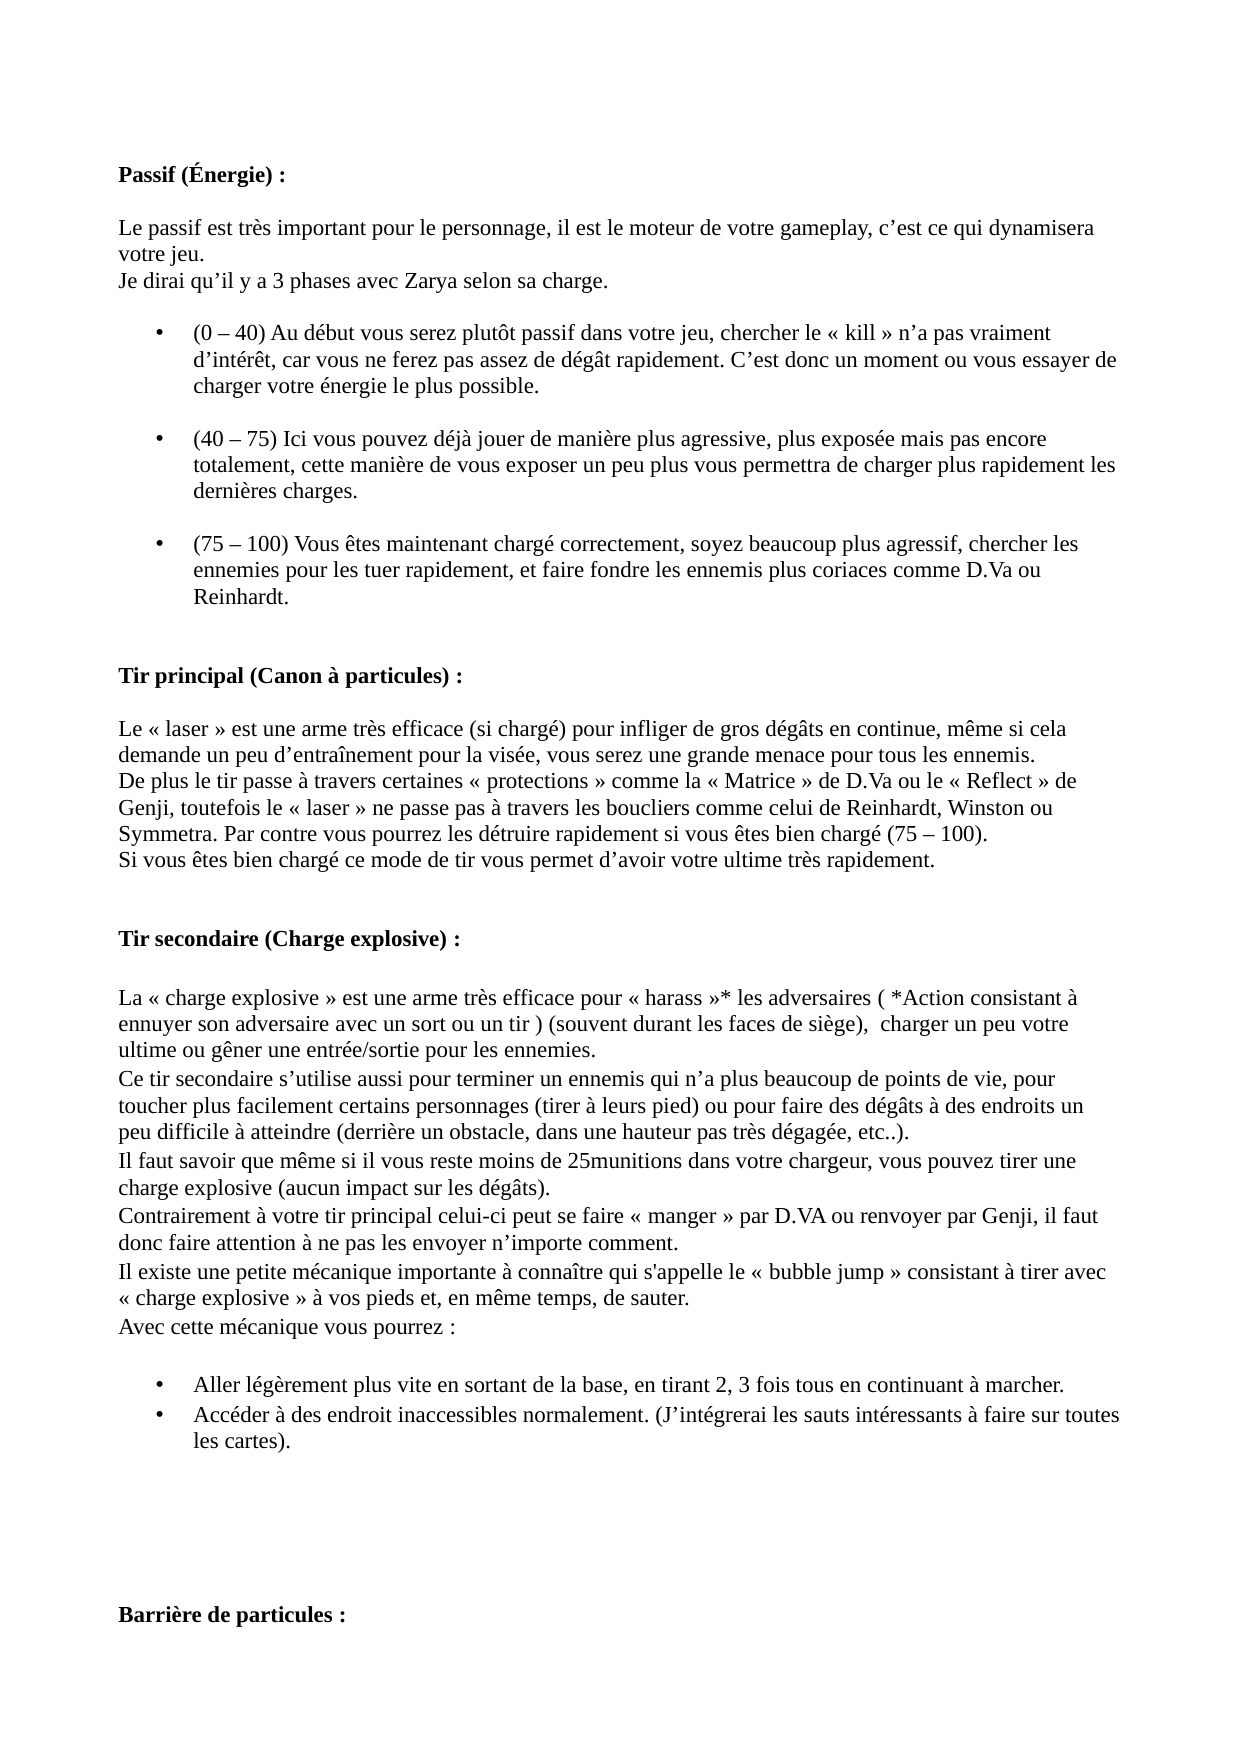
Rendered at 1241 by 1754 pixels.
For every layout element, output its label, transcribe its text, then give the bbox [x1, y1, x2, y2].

text Tir secondaire (Charge explosive) : [118, 926, 1122, 952]
text Avec cette mécanique vous pourrez : [118, 1313, 1122, 1340]
text Il faut savoir que même si il vous reste moins de 25munitions dans votre chargeur, vous pouvez tirer une charge explosive (aucun impact sur les dégâts). [118, 1147, 1122, 1200]
text De plus le tir passe à travers certaines « protections » comme la « Matrice » de D.Va ou le « Reflect » de Genji, toutefois le « laser » ne passe pas à travers les boucliers comme celui de Reinhardt, Winston ou Symmetra. Par contre vous pourrez les détruire rapidement si vous êtes bien chargé (75 – 100). [118, 767, 1122, 846]
list (40 – 75) Ici vous pouvez déjà jouer de manière plus agressive, plus exposée mais pas encore totalement, cette manière de vous exposer un peu plus vous permettra de charger plus rapidement les dernières charges. [156, 425, 1122, 504]
text La « charge explosive » est une arme très efficace pour « harass »* les adversaires ( *Action consistant à ennuyer son adversaire avec un sort ou un tir ) (souvent durant les faces de siège), charger un peu votre ultime ou gêner une entrée/sortie pour les ennemies. [118, 984, 1122, 1063]
text Il existe une petite mécanique importante à connaître qui s'appelle le « bubble jump » consistant à tirer avec « charge explosive » à vos pieds et, en même temps, de sauter. [118, 1258, 1122, 1311]
list (0 – 40) Au début vous serez plutôt passif dans votre jeu, chercher le « kill » n’a pas vraiment d’intérêt, car vous ne ferez pas assez de dégât rapidement. C’est donc un moment ou vous essayer de charger votre énergie le plus possible. [156, 319, 1122, 398]
text Ce tir secondaire s’utilise aussi pour terminer un ennemis qui n’a plus beaucoup de points de vie, pour toucher plus facilement certains personnages (tirer à leurs pied) ou pour faire des dégâts à des endroits un peu difficile à atteindre (derrière un obstacle, dans une hauteur pas très dégagée, etc..). [118, 1065, 1122, 1144]
list Aller légèrement plus vite en sortant de la base, en tirant 2, 3 fois tous en continuant à marcher. [156, 1372, 1122, 1398]
list (75 – 100) Vous êtes maintenant chargé correctement, soyez beaucoup plus agressif, chercher les ennemies pour les tuer rapidement, et faire fondre les ennemis plus coriaces comme D.Va ou Reinhardt. [156, 530, 1122, 609]
text Passif (Énergie) : [118, 161, 1122, 188]
text Je dirai qu’il y a 3 phases avec Zarya selon sa charge. [118, 267, 1122, 293]
text Le « laser » est une arme très efficace (si chargé) pour infliger de gros dégâts en continue, même si cela demande un peu d’entraînement pour la visée, vous serez une grande menace pour tous les ennemis. [118, 715, 1122, 767]
text Si vous êtes bien chargé ce mode de tir vous permet d’avoir votre ultime très rapidement. [118, 846, 1122, 873]
text Tir principal (Canon à particules) : [118, 662, 1122, 688]
text Barrière de particules : [118, 1601, 1122, 1628]
list Accéder à des endroit inaccessibles normalement. (J’intégrerai les sauts intéressants à faire sur toutes les cartes). [156, 1401, 1122, 1453]
text Le passif est très important pour le personnage, il est le moteur de votre gameplay, c’est ce qui dynamisera votre jeu. [118, 214, 1122, 267]
text Contrairement à votre tir principal celui-ci peut se faire « manger » par D.VA ou renvoyer par Genji, il faut donc faire attention à ne pas les envoyer n’importe comment. [118, 1203, 1122, 1255]
